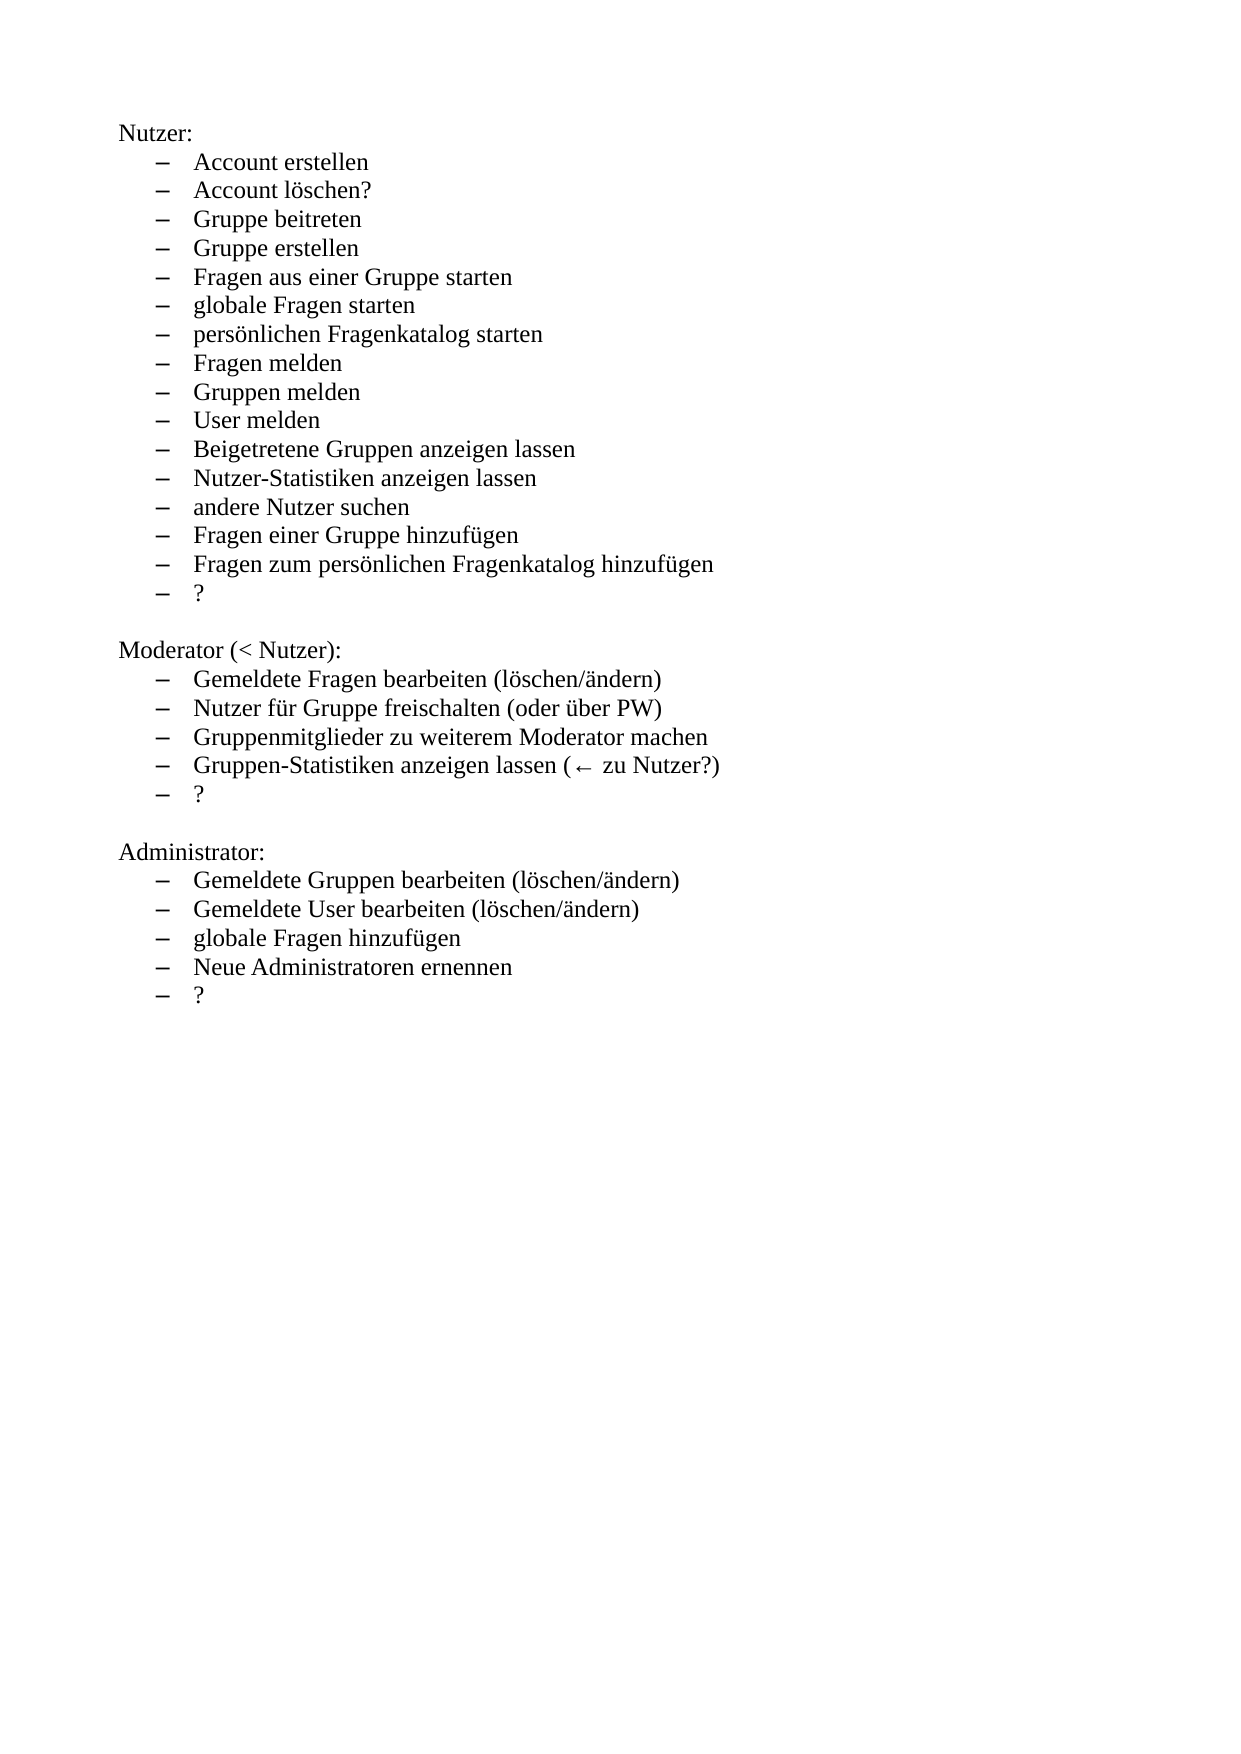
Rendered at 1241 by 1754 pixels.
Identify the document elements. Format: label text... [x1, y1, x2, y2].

list ? [156, 779, 1122, 808]
list Gruppenmitglieder zu weiterem Moderator machen [156, 722, 1122, 751]
list Fragen melden [156, 348, 1122, 377]
list persönlichen Fragenkatalog starten [156, 319, 1122, 348]
list Nutzer für Gruppe freischalten (oder über PW) [156, 693, 1122, 722]
list Gruppen-Statistiken anzeigen lassen (← zu Nutzer?) [156, 751, 1122, 779]
list Gemeldete Gruppen bearbeiten (löschen/ändern) [156, 866, 1122, 894]
list Account erstellen [156, 147, 1122, 176]
list andere Nutzer suchen [156, 492, 1122, 521]
list Account löschen? [156, 176, 1122, 204]
text Moderator (< Nutzer): [118, 636, 1122, 664]
list globale Fragen starten [156, 291, 1122, 319]
list ? [156, 578, 1122, 607]
list Gruppe erstellen [156, 233, 1122, 262]
list Beigetretene Gruppen anzeigen lassen [156, 434, 1122, 463]
list Gemeldete Fragen bearbeiten (löschen/ändern) [156, 664, 1122, 693]
list Fragen aus einer Gruppe starten [156, 262, 1122, 291]
list globale Fragen hinzufügen [156, 923, 1122, 952]
list ? [156, 981, 1122, 1009]
list Gemeldete User bearbeiten (löschen/ändern) [156, 894, 1122, 923]
list Gruppe beitreten [156, 204, 1122, 233]
list Neue Administratoren ernennen [156, 952, 1122, 981]
list User melden [156, 406, 1122, 434]
text Administrator: [118, 837, 1122, 866]
list Fragen zum persönlichen Fragenkatalog hinzufügen [156, 549, 1122, 578]
list Nutzer-Statistiken anzeigen lassen [156, 463, 1122, 492]
text Nutzer: [118, 118, 1122, 147]
list Fragen einer Gruppe hinzufügen [156, 521, 1122, 549]
list Gruppen melden [156, 377, 1122, 406]
